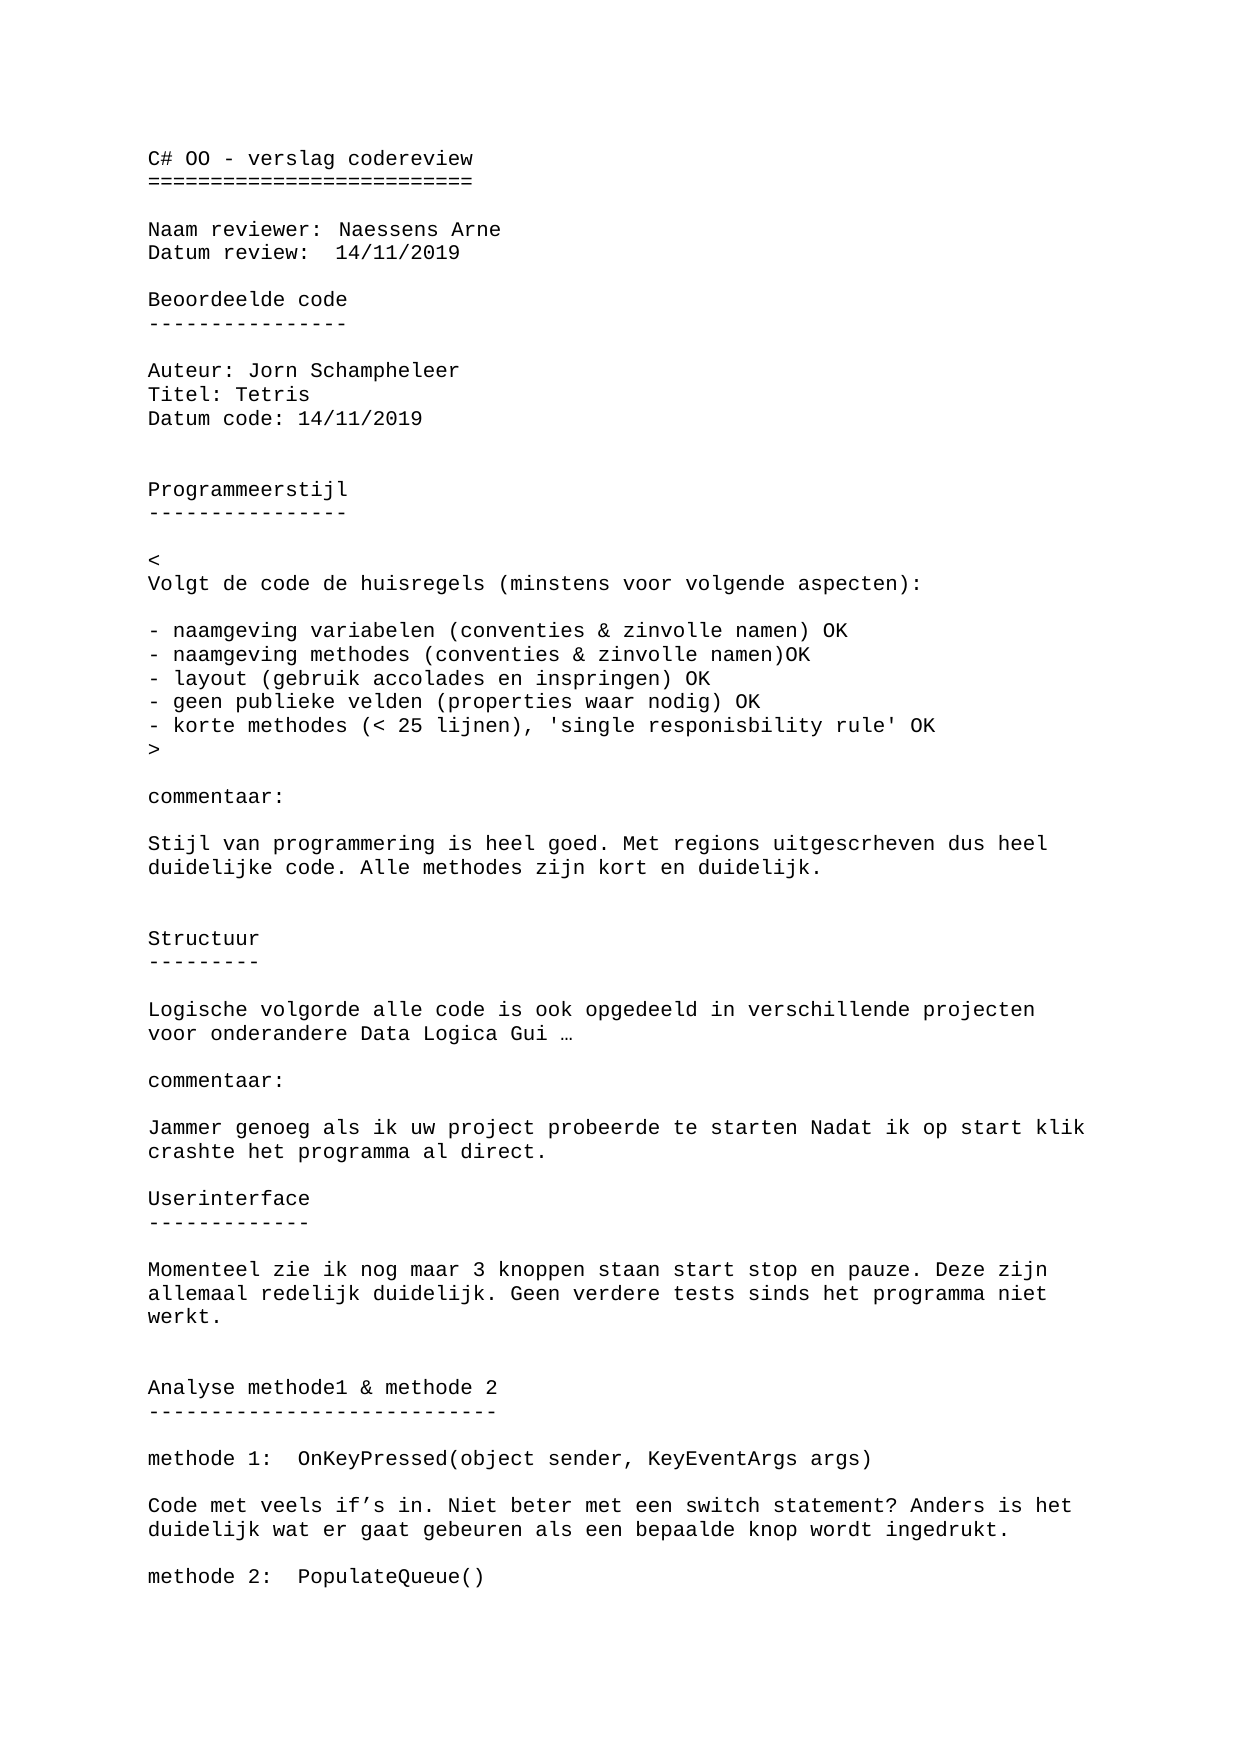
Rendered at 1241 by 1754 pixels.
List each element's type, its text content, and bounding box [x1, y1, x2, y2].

text Logische volgorde alle code is ook opgedeeld in verschillende projecten voor onderandere Data Logica Gui … [148, 999, 1093, 1046]
text - geen publieke velden (properties waar nodig) OK [148, 691, 1093, 715]
text Stijl van programmering is heel goed. Met regions uitgescrheven dus heel duidelijke code. Alle methodes zijn kort en duidelijk. [148, 833, 1093, 881]
text ---------------- [148, 313, 1093, 337]
text methode 2: PopulateQueue() [148, 1566, 1093, 1590]
text Userinterface [148, 1188, 1093, 1212]
text Naam reviewer: Naessens Arne [148, 218, 1093, 242]
text Code met veels if’s in. Niet beter met een switch statement? Anders is het duidelijk wat er gaat gebeuren als een bepaalde knop wordt ingedrukt. [148, 1495, 1093, 1543]
text < [148, 549, 1093, 573]
text C# OO - verslag codereview [148, 148, 1093, 171]
text ---------------------------- [148, 1401, 1093, 1424]
text Momenteel zie ik nog maar 3 knoppen staan start stop en pauze. Deze zijn allemaal redelijk duidelijk. Geen verdere tests sinds het programma niet werkt. [148, 1259, 1093, 1330]
text Jammer genoeg als ik uw project probeerde te starten Nadat ik op start klik crashte het programma al direct. [148, 1117, 1093, 1164]
text Programmeerstijl [148, 479, 1093, 502]
text Datum review: 14/11/2019 [148, 242, 1093, 266]
text > [148, 739, 1093, 762]
text methode 1: OnKeyPressed(object sender, KeyEventArgs args) [148, 1448, 1093, 1472]
text ------------- [148, 1212, 1093, 1235]
text commentaar: [148, 1070, 1093, 1093]
text Beoordeelde code [148, 289, 1093, 313]
text - korte methodes (< 25 lijnen), 'single responisbility rule' OK [148, 715, 1093, 739]
text ========================== [148, 171, 1093, 195]
text Structuur [148, 928, 1093, 952]
text Titel: Tetris [148, 384, 1093, 408]
text Datum code: 14/11/2019 [148, 408, 1093, 431]
text Analyse methode1 & methode 2 [148, 1377, 1093, 1401]
text Auteur: Jorn Schampheleer [148, 360, 1093, 384]
text Volgt de code de huisregels (minstens voor volgende aspecten): [148, 573, 1093, 597]
text - layout (gebruik accolades en inspringen) OK [148, 668, 1093, 691]
text commentaar: [148, 786, 1093, 810]
text - naamgeving methodes (conventies & zinvolle namen)OK [148, 644, 1093, 668]
text ---------------- [148, 502, 1093, 526]
text --------- [148, 952, 1093, 975]
text - naamgeving variabelen (conventies & zinvolle namen) OK [148, 621, 1093, 644]
